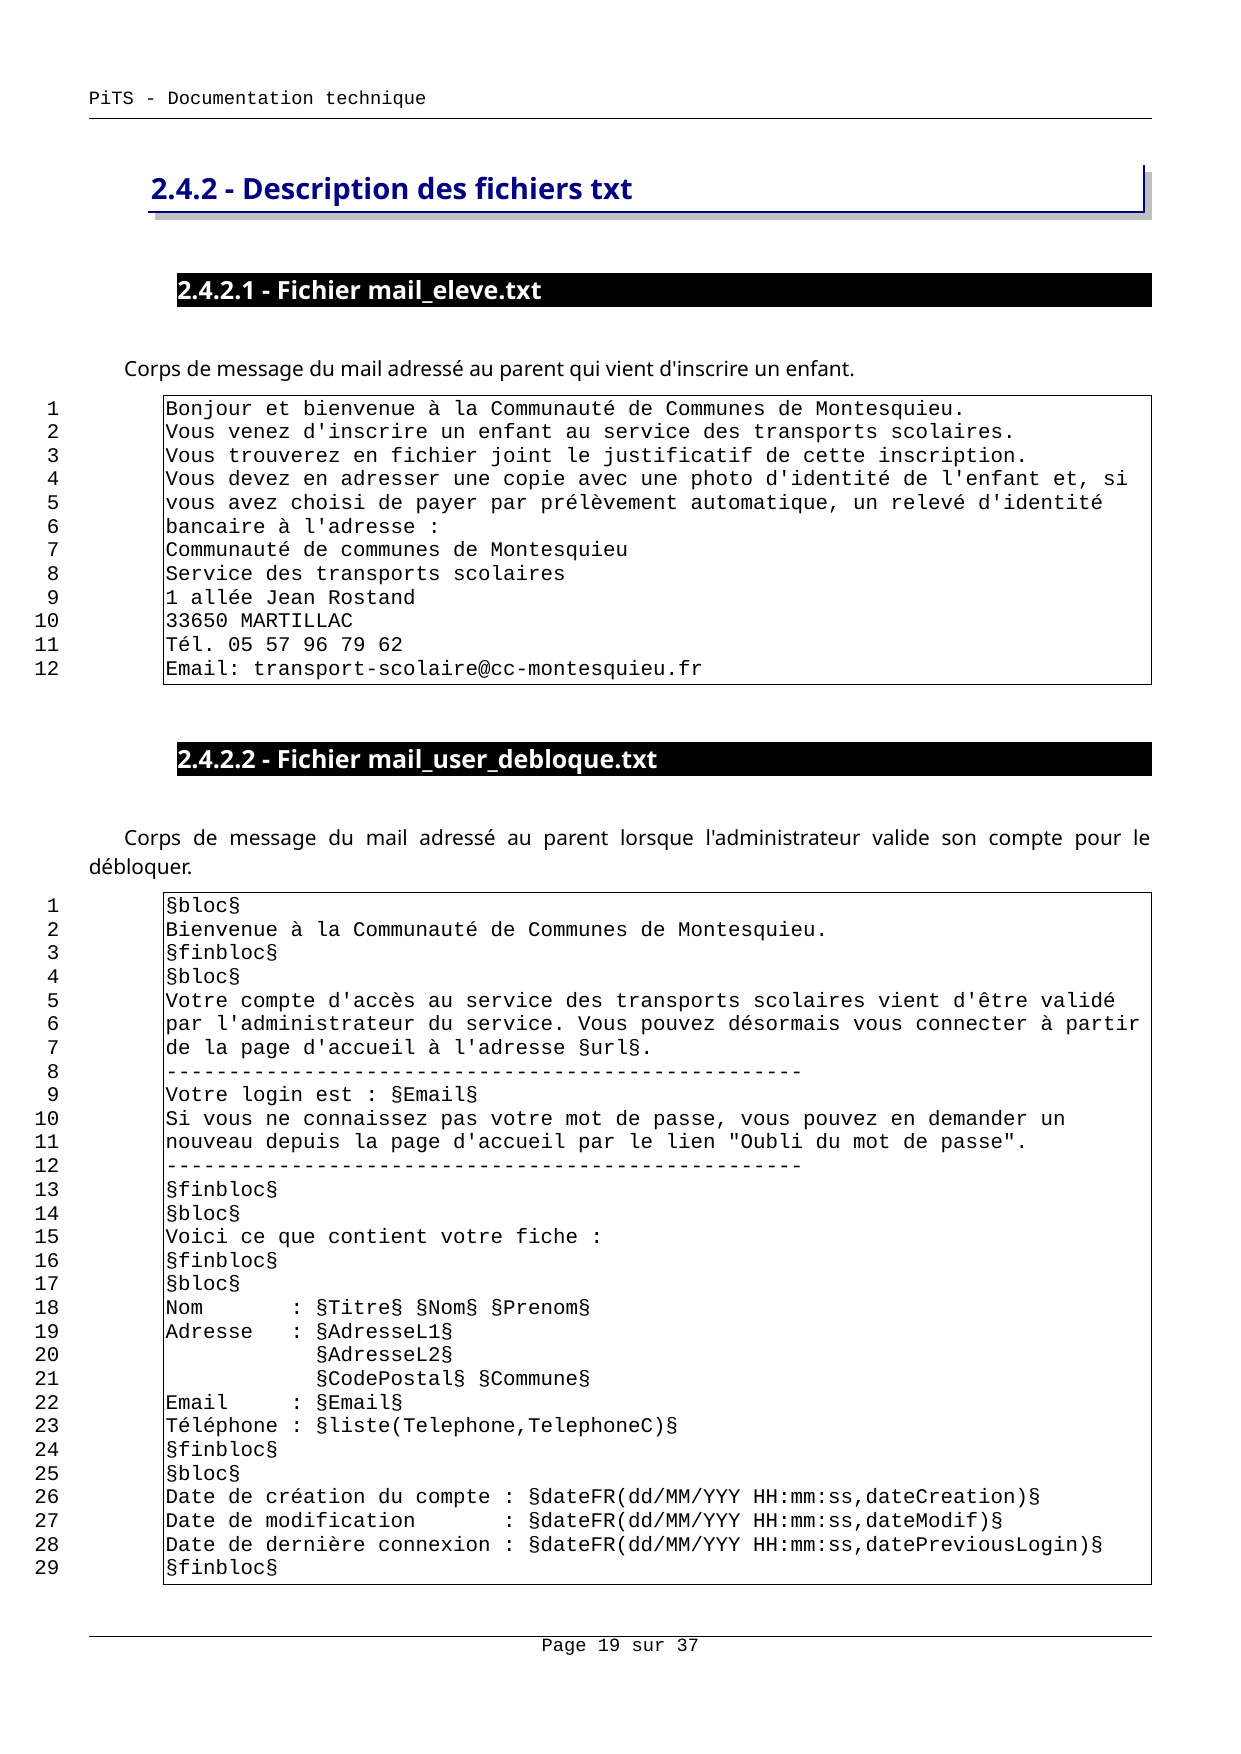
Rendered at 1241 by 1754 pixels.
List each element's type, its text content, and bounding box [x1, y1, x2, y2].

text Tél. 05 57 96 79 62 [164, 631, 1151, 654]
text §finbloc§ [164, 1247, 1151, 1270]
text Service des transports scolaires [164, 560, 1151, 584]
text Corps de message du mail adressé au parent qui vient d'inscrire un enfant. [88, 354, 1152, 383]
subtitle Fichier mail_eleve.txt [177, 273, 1152, 307]
text §bloc§ [164, 1270, 1151, 1294]
text §AdresseL2§ [164, 1341, 1151, 1365]
text Date de modification : §dateFR(dd/MM/YYY HH:mm:ss,dateModif)§ [164, 1507, 1151, 1531]
text Date de dernière connexion : §dateFR(dd/MM/YYY HH:mm:ss,datePreviousLogin)§ [164, 1531, 1151, 1554]
text §finbloc§ [164, 939, 1151, 963]
text Email : §Email§ [164, 1389, 1151, 1412]
text Bonjour et bienvenue à la Communauté de Communes de Montesquieu. [164, 396, 1151, 418]
text 1 allée Jean Rostand [164, 584, 1151, 607]
text Nom : §Titre§ §Nom§ §Prenom§ [164, 1294, 1151, 1318]
text §finbloc§ [164, 1436, 1151, 1459]
text §bloc§ [164, 1459, 1151, 1483]
text §finbloc§ [164, 1554, 1151, 1584]
text §bloc§ [164, 963, 1151, 987]
text Si vous ne connaissez pas votre mot de passe, vous pouvez en demander un nouveau depuis la page d'accueil par le lien "Oubli du mot de passe". [164, 1105, 1151, 1152]
text Vous devez en adresser une copie avec une photo d'identité de l'enfant et, si vous avez choisi de payer par prélèvement automatique, un relevé d'identité bancaire à l'adresse : [164, 465, 1151, 536]
text Date de création du compte : §dateFR(dd/MM/YYY HH:mm:ss,dateCreation)§ [164, 1483, 1151, 1507]
text --------------------------------------------------- [164, 1058, 1151, 1081]
subtitle Description des fichiers txt [148, 165, 1143, 211]
text Communauté de communes de Montesquieu [164, 536, 1151, 560]
text Voici ce que contient votre fiche : [164, 1223, 1151, 1247]
text §CodePostal§ §Commune§ [164, 1365, 1151, 1389]
text Vous venez d'inscrire un enfant au service des transports scolaires. [164, 418, 1151, 442]
text Téléphone : §liste(Telephone,TelephoneC)§ [164, 1412, 1151, 1436]
text Vous trouverez en fichier joint le justificatif de cette inscription. [164, 442, 1151, 465]
text §bloc§ [164, 1199, 1151, 1223]
text Votre compte d'accès au service des transports scolaires vient d'être validé par l'administrateur du service. Vous pouvez désormais vous connecter à partir de la page d'accueil à l'adresse §url§. [164, 987, 1151, 1058]
text Bienvenue à la Communauté de Communes de Montesquieu. [164, 916, 1151, 939]
subtitle Fichier mail_user_debloque.txt [177, 742, 1152, 776]
text Corps de message du mail adressé au parent lorsque l'administrateur valide son compte pour le débloquer. [88, 823, 1152, 880]
text Votre login est : §Email§ [164, 1081, 1151, 1105]
text Email: transport-scolaire@cc-montesquieu.fr [164, 654, 1151, 684]
text --------------------------------------------------- [164, 1152, 1151, 1176]
text 33650 MARTILLAC [164, 607, 1151, 631]
text Adresse : §AdresseL1§ [164, 1318, 1151, 1341]
text §finbloc§ [164, 1176, 1151, 1199]
text §bloc§ [164, 893, 1151, 916]
